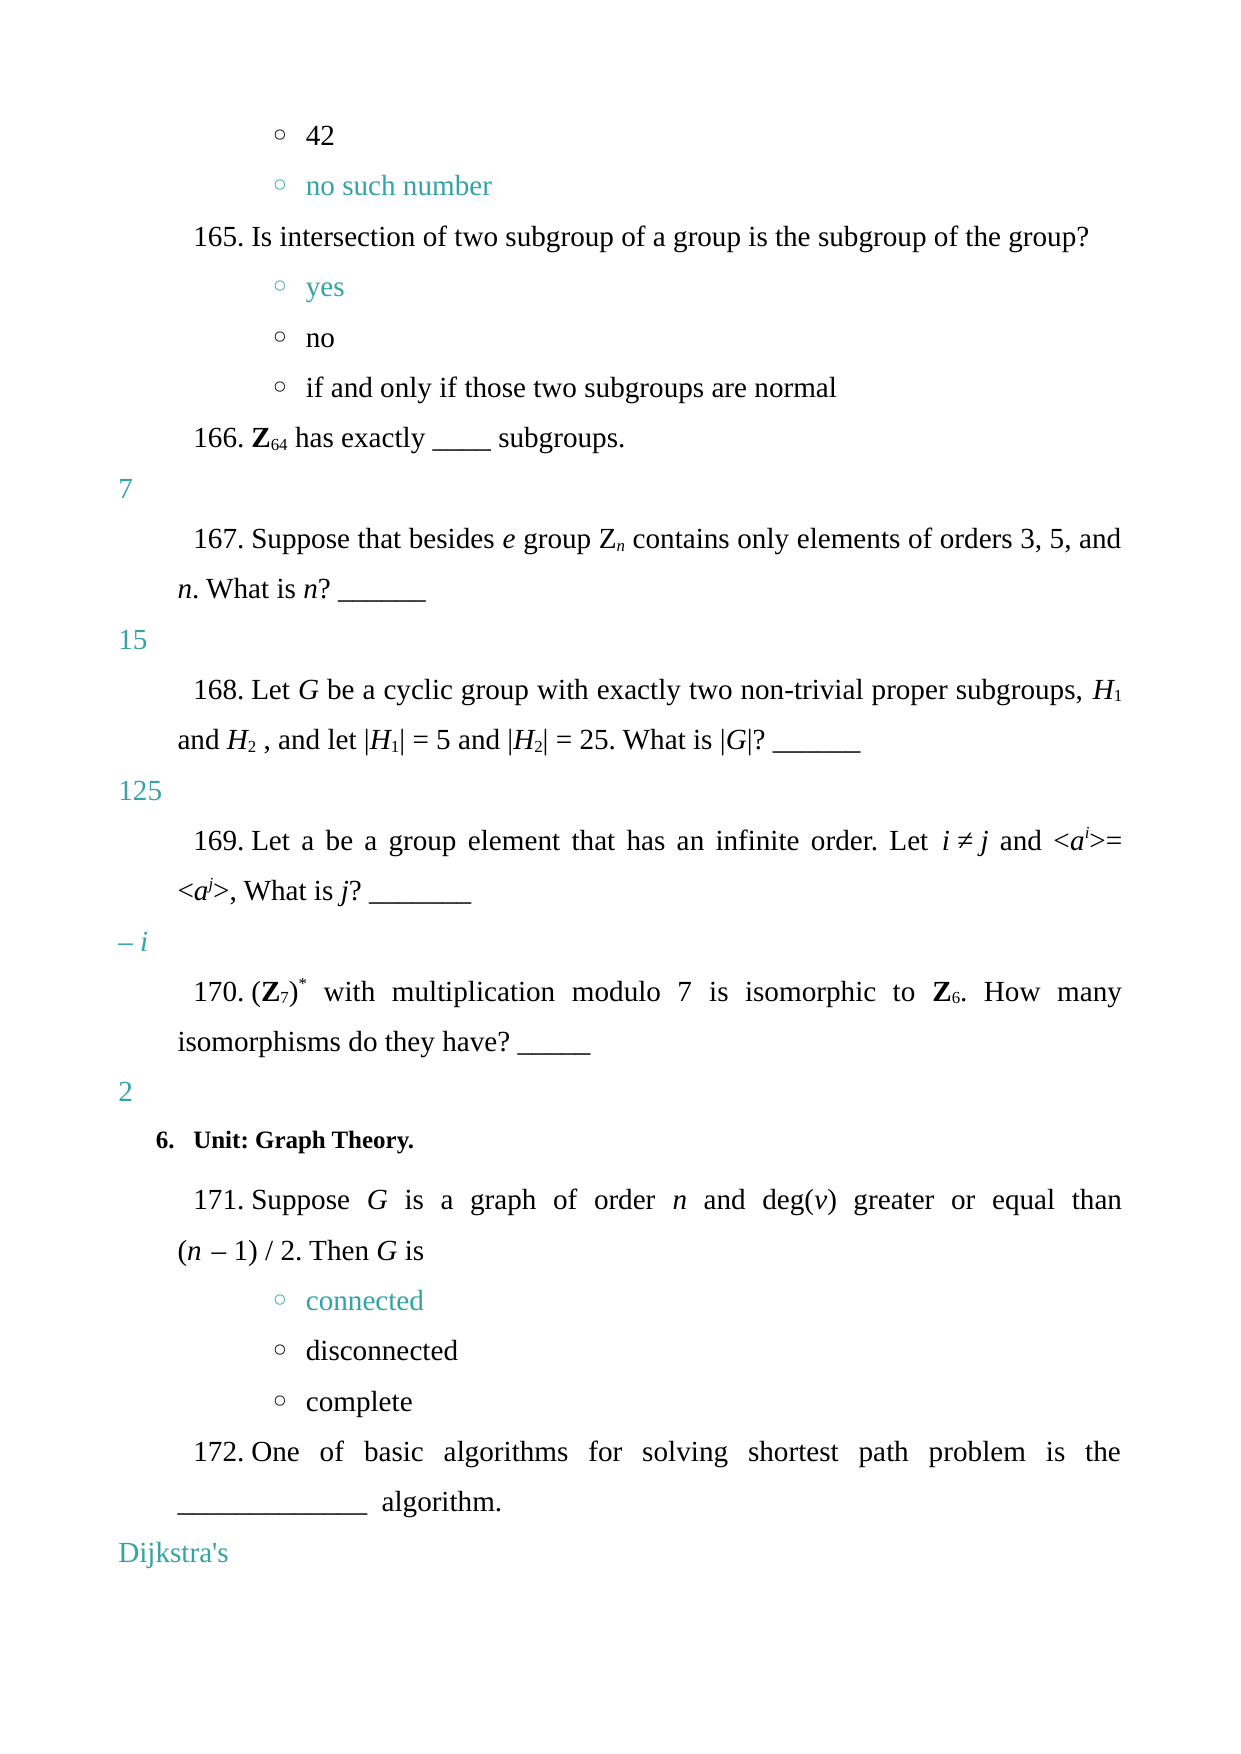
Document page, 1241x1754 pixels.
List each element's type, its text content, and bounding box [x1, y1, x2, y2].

list disconnected [268, 1333, 1122, 1367]
list no such number [268, 168, 1122, 202]
text Dijkstra's [118, 1535, 1122, 1568]
list no [268, 320, 1122, 353]
list Z64 has exactly ____ subgroups. [177, 421, 1122, 454]
list (Z7)* with multiplication modulo 7 is isomorphic to Z6. How many isomorphisms do they have? _____ [177, 974, 1122, 1058]
text 15 [118, 622, 1122, 655]
list Is intersection of two subgroup of a group is the subgroup of the group? [177, 219, 1122, 252]
list complete [268, 1384, 1122, 1417]
list connected [268, 1283, 1122, 1317]
list yes [268, 269, 1122, 303]
list if and only if those two subgroups are normal [268, 370, 1122, 404]
list Unit: Graph Theory. [156, 1125, 1122, 1154]
list One of basic algorithms for solving shortest path problem is the _____________ algorithm. [177, 1434, 1122, 1518]
list Suppose G is a graph of order n and deg(v) greater or equal than (n – 1) / 2. Then G is [177, 1182, 1122, 1266]
list 42 [268, 118, 1122, 152]
text 125 [118, 773, 1122, 806]
text 2 [118, 1074, 1122, 1108]
text 7 [118, 471, 1122, 504]
list Let a be a group element that has an infinite order. Let i ≠ j and <ai>= <aj>, What is j? _______ [177, 823, 1122, 907]
list Let G be a cyclic group with exactly two non-trivial proper subgroups, H1 and H2 , and let |H1| = 5 and |H2| = 25. What is |G|? ______ [177, 672, 1122, 756]
text – i [118, 924, 1122, 957]
list Suppose that besides e group Zn contains only elements of orders 3, 5, and n. What is n? ______ [177, 521, 1122, 605]
